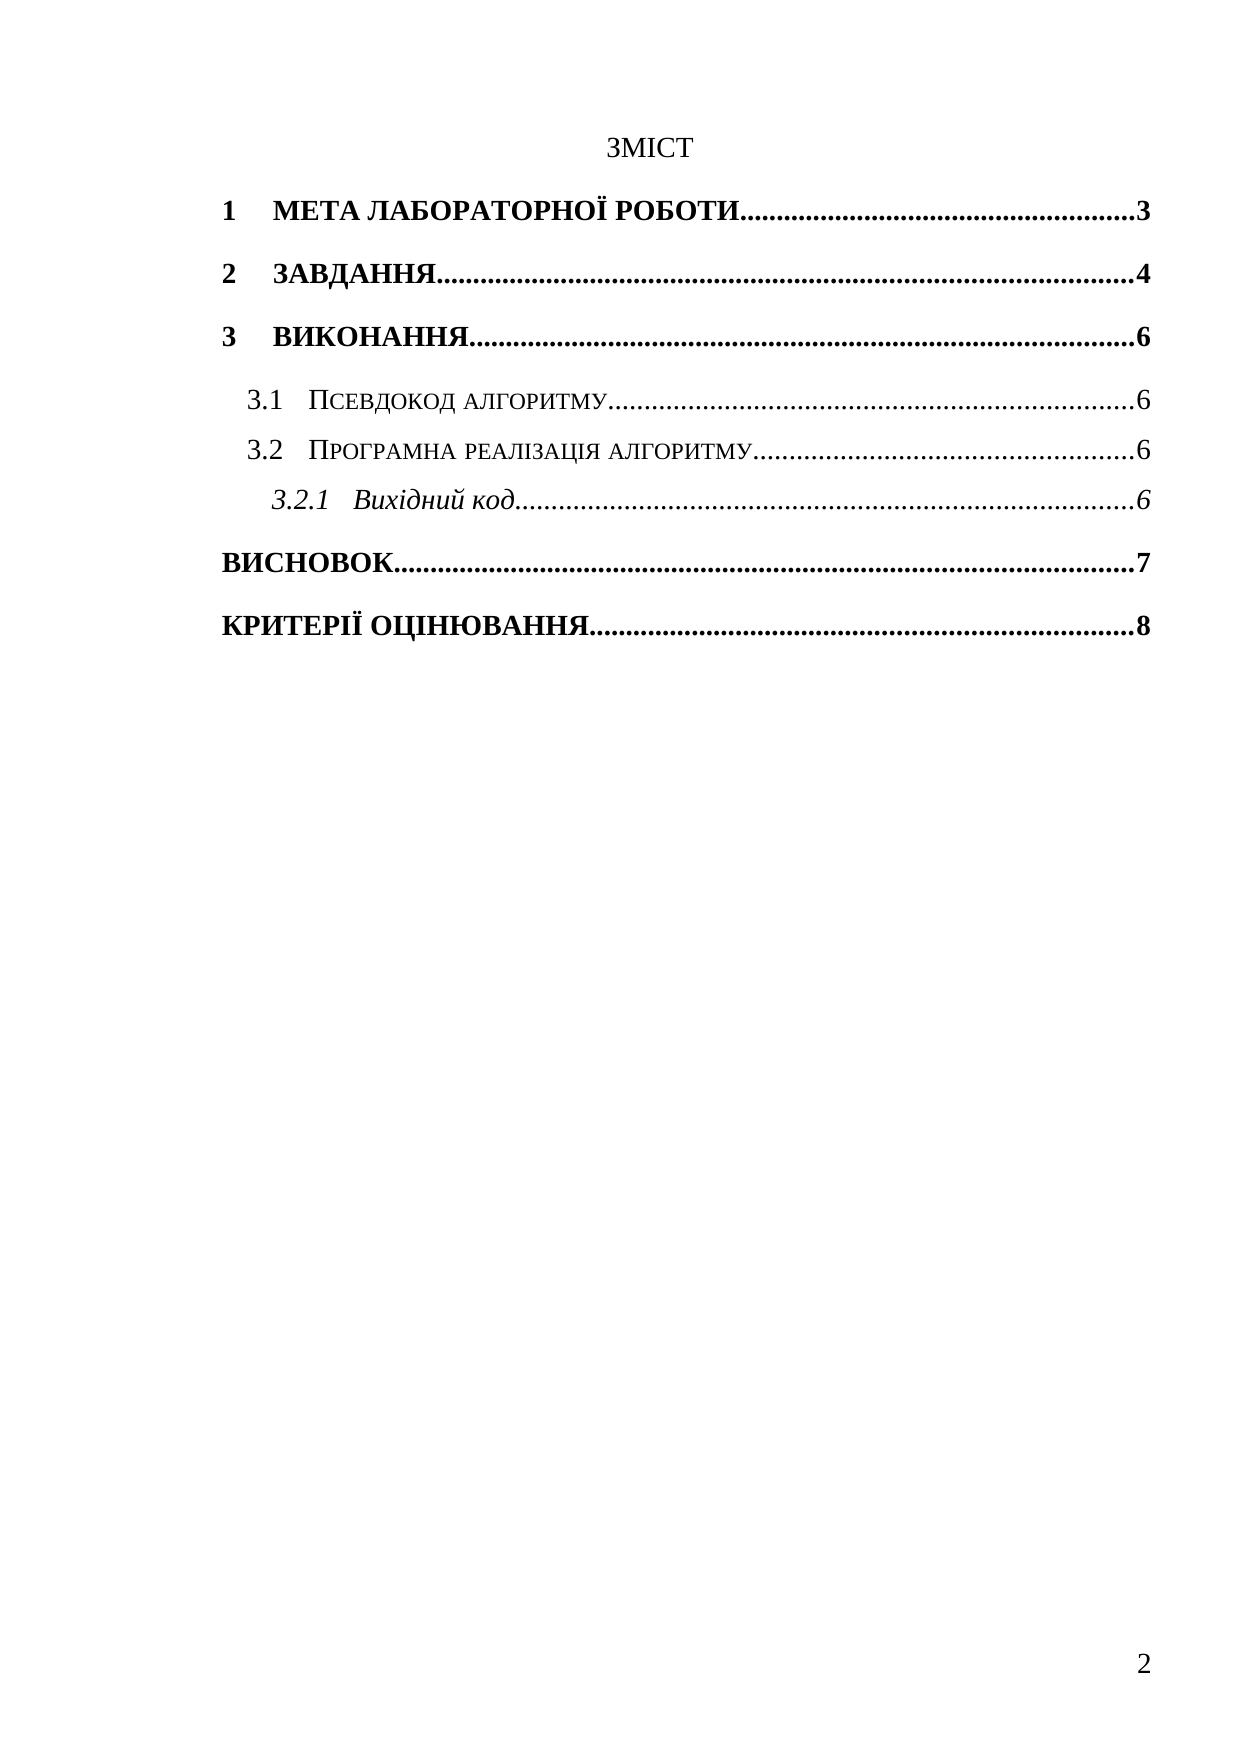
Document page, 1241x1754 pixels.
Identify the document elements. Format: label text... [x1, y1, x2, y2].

text 3.1 Псевдокод алгоритму 6 [173, 382, 1152, 415]
text 3 Виконання 6 [148, 319, 1152, 353]
text 3.2 Програмна реалізація алгоритму 6 [173, 432, 1152, 466]
text Критерії оцінювання 8 [148, 608, 1152, 642]
text Зміст [148, 131, 1152, 164]
text 3.2.1 Вихідний код 6 [198, 482, 1152, 516]
text Висновок 7 [148, 545, 1152, 579]
text 1 Мета лабораторної роботи 3 [148, 193, 1152, 227]
text 2 ЗаВдання 4 [148, 256, 1152, 290]
